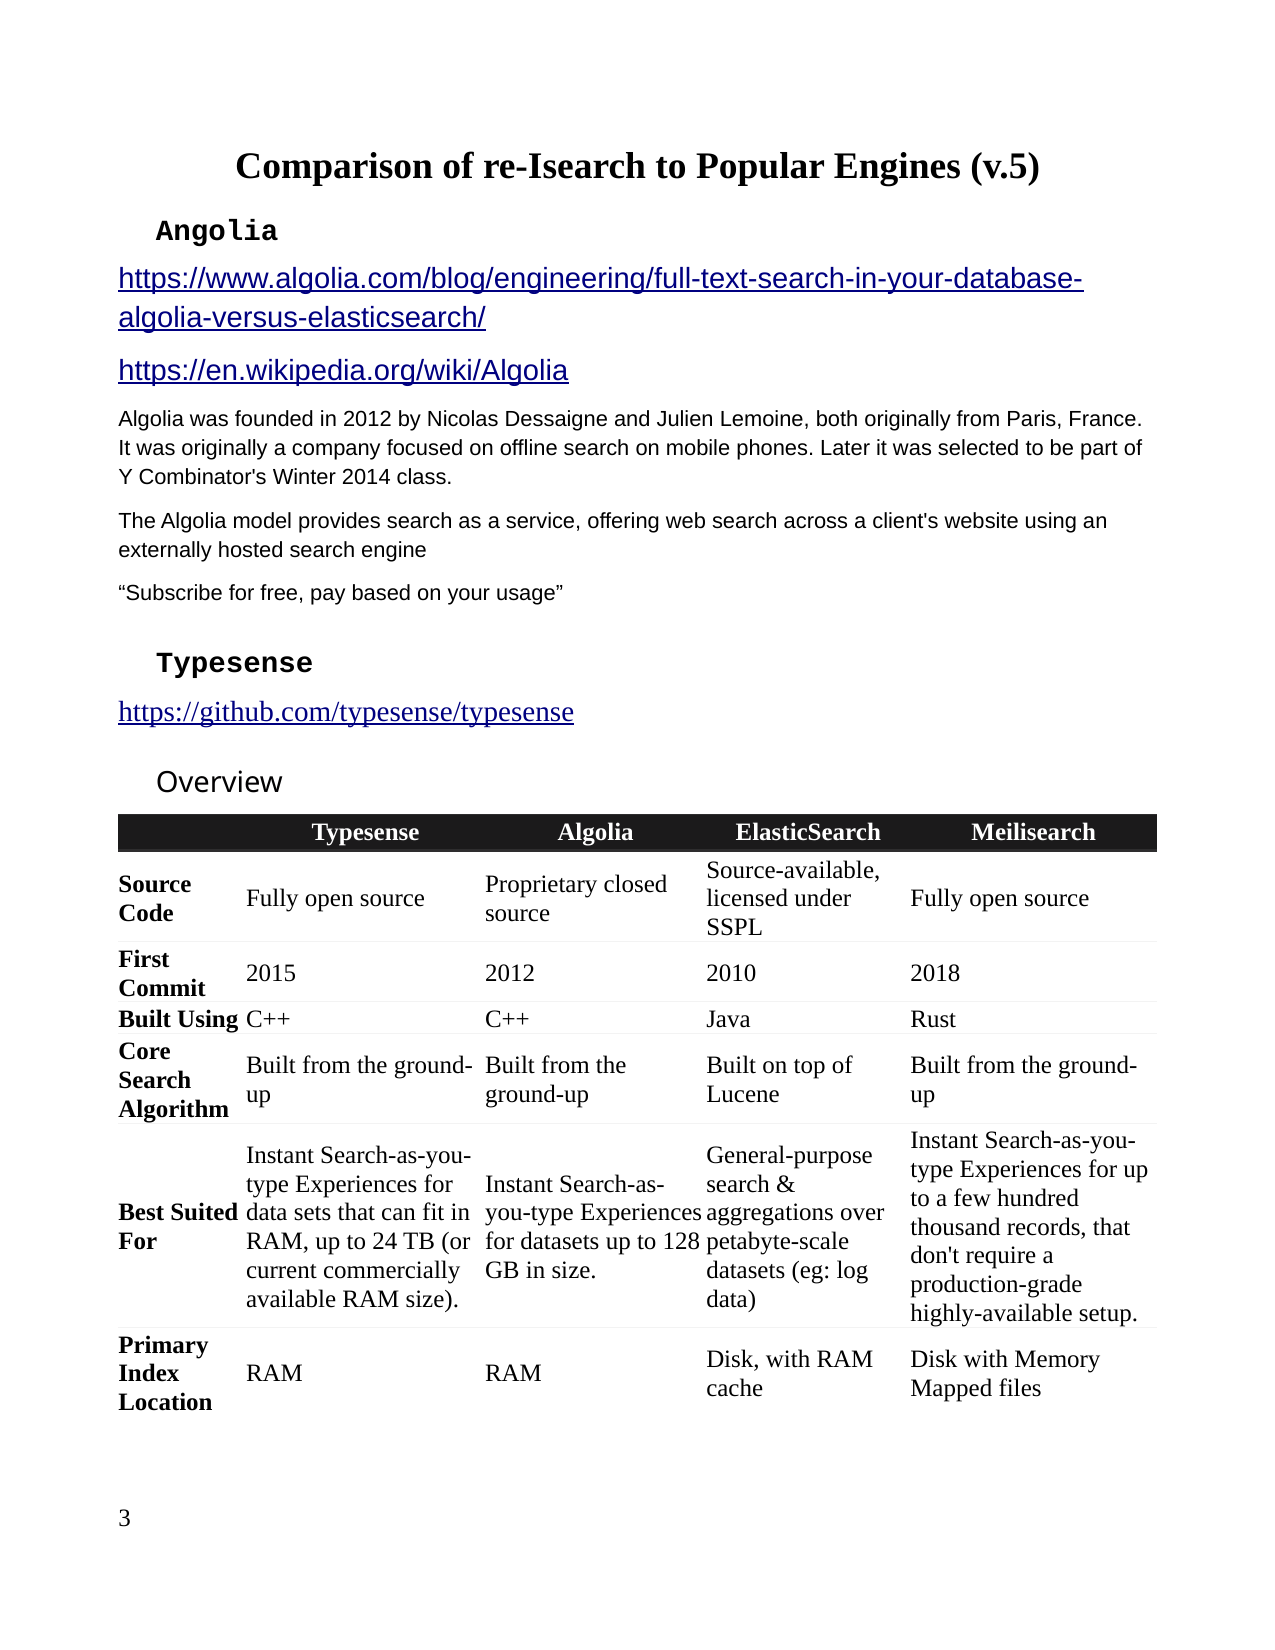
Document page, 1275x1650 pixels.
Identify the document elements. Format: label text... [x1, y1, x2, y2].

text Algolia was founded in 2012 by Nicolas Dessaigne and Julien Lemoine, both originally from Paris, France. It was originally a company focused on offline search on mobile phones. Later it was selected to be part of Y Combinator's Winter 2014 class. [118, 406, 1157, 489]
table_cell Instant Search-as-you-type Experiences for up to a few hundred thousand records, that don't require a production-grade highly-available setup. [910, 1124, 1157, 1327]
table_cell Fully open source [246, 852, 485, 941]
table_cell Primary Index Location [118, 1328, 246, 1416]
table_cell 2010 [706, 942, 910, 1001]
table_cell 2018 [910, 942, 1157, 1001]
table_cell Java [706, 1002, 910, 1033]
table_cell Disk, with RAM cache [706, 1328, 910, 1416]
table_cell Built from the ground-up [910, 1034, 1157, 1122]
table_header Typesense [246, 815, 485, 849]
subtitle Angolia [156, 216, 1157, 249]
table_cell C++ [246, 1002, 485, 1033]
table_cell Fully open source [910, 852, 1157, 941]
table_cell Built Using [118, 1002, 246, 1033]
table_cell First Commit [118, 942, 246, 1001]
text https://en.wikipedia.org/wiki/Algolia [118, 353, 1157, 386]
table_cell Built from the ground-up [246, 1034, 485, 1122]
table_cell Source-available, licensed under SSPL [706, 852, 910, 941]
subtitle Typesense [156, 648, 1157, 682]
table_cell 2012 [485, 942, 706, 1001]
text The Algolia model provides search as a service, offering web search across a client's website using an externally hosted search engine [118, 507, 1157, 562]
table_cell Best Suited For [118, 1124, 246, 1327]
table_header ElasticSearch [706, 815, 910, 849]
table_cell Core Search Algorithm [118, 1034, 246, 1122]
table_cell C++ [485, 1002, 706, 1033]
table_cell RAM [246, 1328, 485, 1416]
table_cell General-purpose search & aggregations over petabyte-scale datasets (eg: log data) [706, 1124, 910, 1327]
table_cell Disk with Memory Mapped files [910, 1328, 1157, 1416]
subtitle Overview [156, 762, 1157, 801]
table_header [118, 815, 246, 849]
text https://www.algolia.com/blog/engineering/full-text-search-in-your-database-algolia-versus-elasticsearch/ [118, 261, 1157, 333]
text “Subscribe for free, pay based on your usage” [118, 580, 1157, 605]
table_cell Rust [910, 1002, 1157, 1033]
table_cell Built from the ground-up [485, 1034, 706, 1122]
table_cell Instant Search-as-you-type Experiences for datasets up to 128 GB in size. [485, 1124, 706, 1327]
table_cell Proprietary closed source [485, 852, 706, 941]
table_cell Instant Search-as-you-type Experiences for data sets that can fit in RAM, up to 24 TB (or current commercially available RAM size). [246, 1124, 485, 1327]
table_header Algolia [485, 815, 706, 849]
text https://github.com/typesense/typesense [118, 694, 1157, 728]
table_cell 2015 [246, 942, 485, 1001]
table_cell Source Code [118, 852, 246, 941]
table_cell Built on top of Lucene [706, 1034, 910, 1122]
table_header Meilisearch [910, 815, 1157, 849]
table_cell RAM [485, 1328, 706, 1416]
